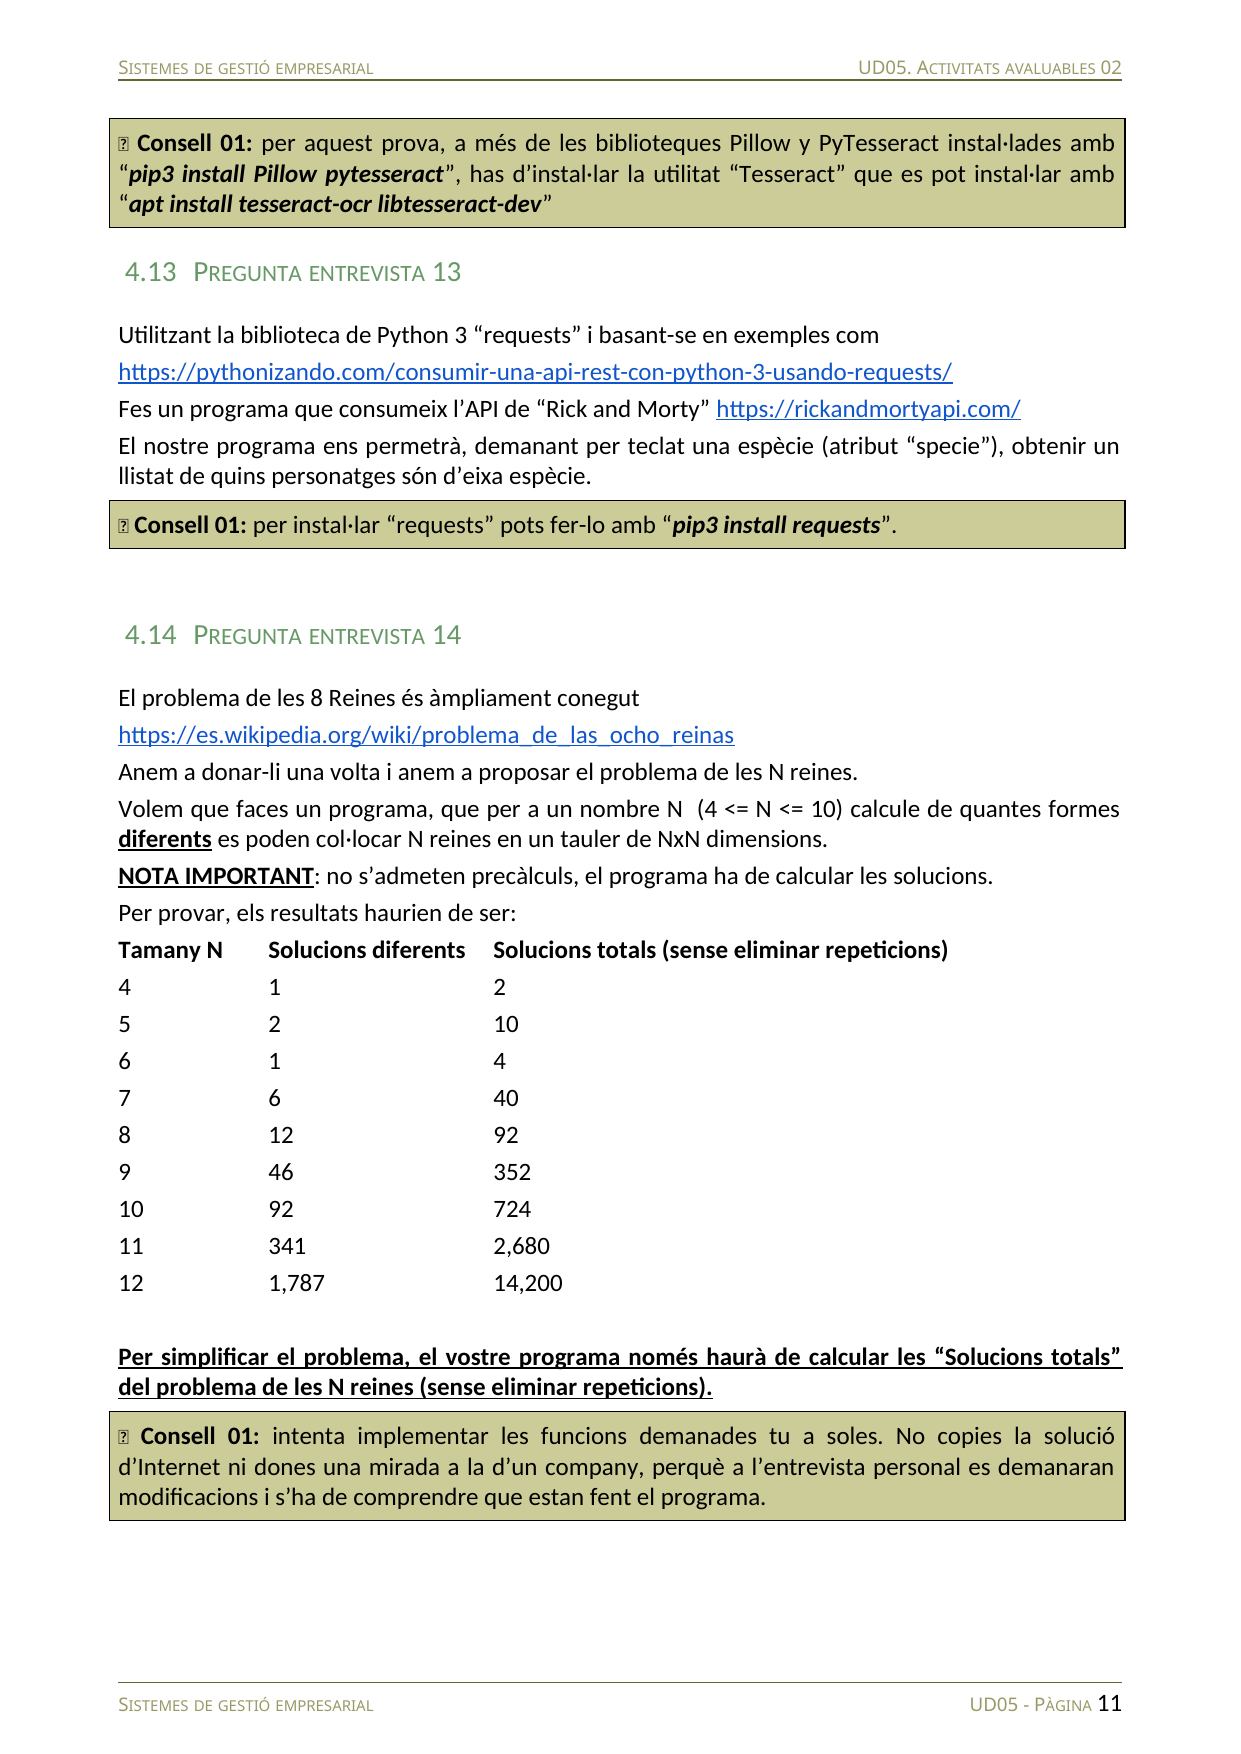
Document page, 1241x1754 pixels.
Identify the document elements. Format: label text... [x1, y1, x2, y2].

text 11 341 2,680 [118, 1230, 1122, 1261]
text NOTA IMPORTANT: no s’admeten precàlculs, el programa ha de calcular les solucions. [118, 860, 1122, 891]
text 9 46 352 [118, 1156, 1122, 1187]
text 12 1,787 14,200 [118, 1267, 1122, 1297]
text 5 2 10 [118, 1008, 1122, 1039]
text 💬 Consell 01: per instal·lar “requests” pots fer-lo amb “pip3 install requests”. [110, 501, 1124, 548]
text Utilitzant la biblioteca de Python 3 “requests” i basant-se en exemples com [118, 319, 1122, 349]
subtitle Pregunta entrevista 13 [118, 253, 1122, 289]
text 4 1 2 [118, 971, 1122, 1002]
text 10 92 724 [118, 1193, 1122, 1223]
text El problema de les 8 Reines és àmpliament conegut [118, 682, 1122, 712]
text 8 12 92 [118, 1119, 1122, 1149]
text 💬 Consell 01: intenta implementar les funcions demanades tu a soles. No copies la solució d’Internet ni dones una mirada a la d’un company, perquè a l’entrevista personal es demanaran modificacions i s’ha de comprendre que estan fent el programa. [110, 1412, 1124, 1520]
text Volem que faces un programa, que per a un nombre N (4 <= N <= 10) calcule de quantes formes diferents es poden col·locar N reines en un tauler de NxN dimensions. [118, 793, 1122, 854]
text 7 6 40 [118, 1082, 1122, 1113]
text 6 1 4 [118, 1045, 1122, 1076]
text Per simplificar el problema, el vostre programa només haurà de calcular les “Solucions totals” [118, 1341, 1122, 1367]
text El nostre programa ens permetrà, demanant per teclat una espècie (atribut “specie”), obtenir un llistat de quins personatges són d’eixa espècie. [118, 430, 1122, 491]
text Tamany N Solucions diferents Solucions totals (sense eliminar repeticions) [118, 934, 1122, 965]
text Anem a donar-li una volta i anem a proposar el problema de les N reines. [118, 756, 1122, 786]
text Per provar, els resultats haurien de ser: [118, 897, 1122, 928]
text Fes un programa que consumeix l’API de “Rick and Morty” https://rickandmortyapi.com/ [118, 393, 1122, 423]
text del problema de les N reines (sense eliminar repeticions). [118, 1369, 1122, 1402]
text https://es.wikipedia.org/wiki/problema_de_las_ocho_reinas [118, 719, 1122, 749]
text 💬 Consell 01: per aquest prova, a més de les biblioteques Pillow y PyTesseract instal·lades amb “pip3 install Pillow pytesseract”, has d’instal·lar la utilitat “Tesseract” que es pot instal·lar amb “apt install tesseract-ocr libtesseract-dev” [110, 119, 1124, 227]
subtitle Pregunta entrevista 14 [118, 616, 1122, 652]
text https://pythonizando.com/consumir-una-api-rest-con-python-3-usando-requests/ [118, 356, 1122, 386]
